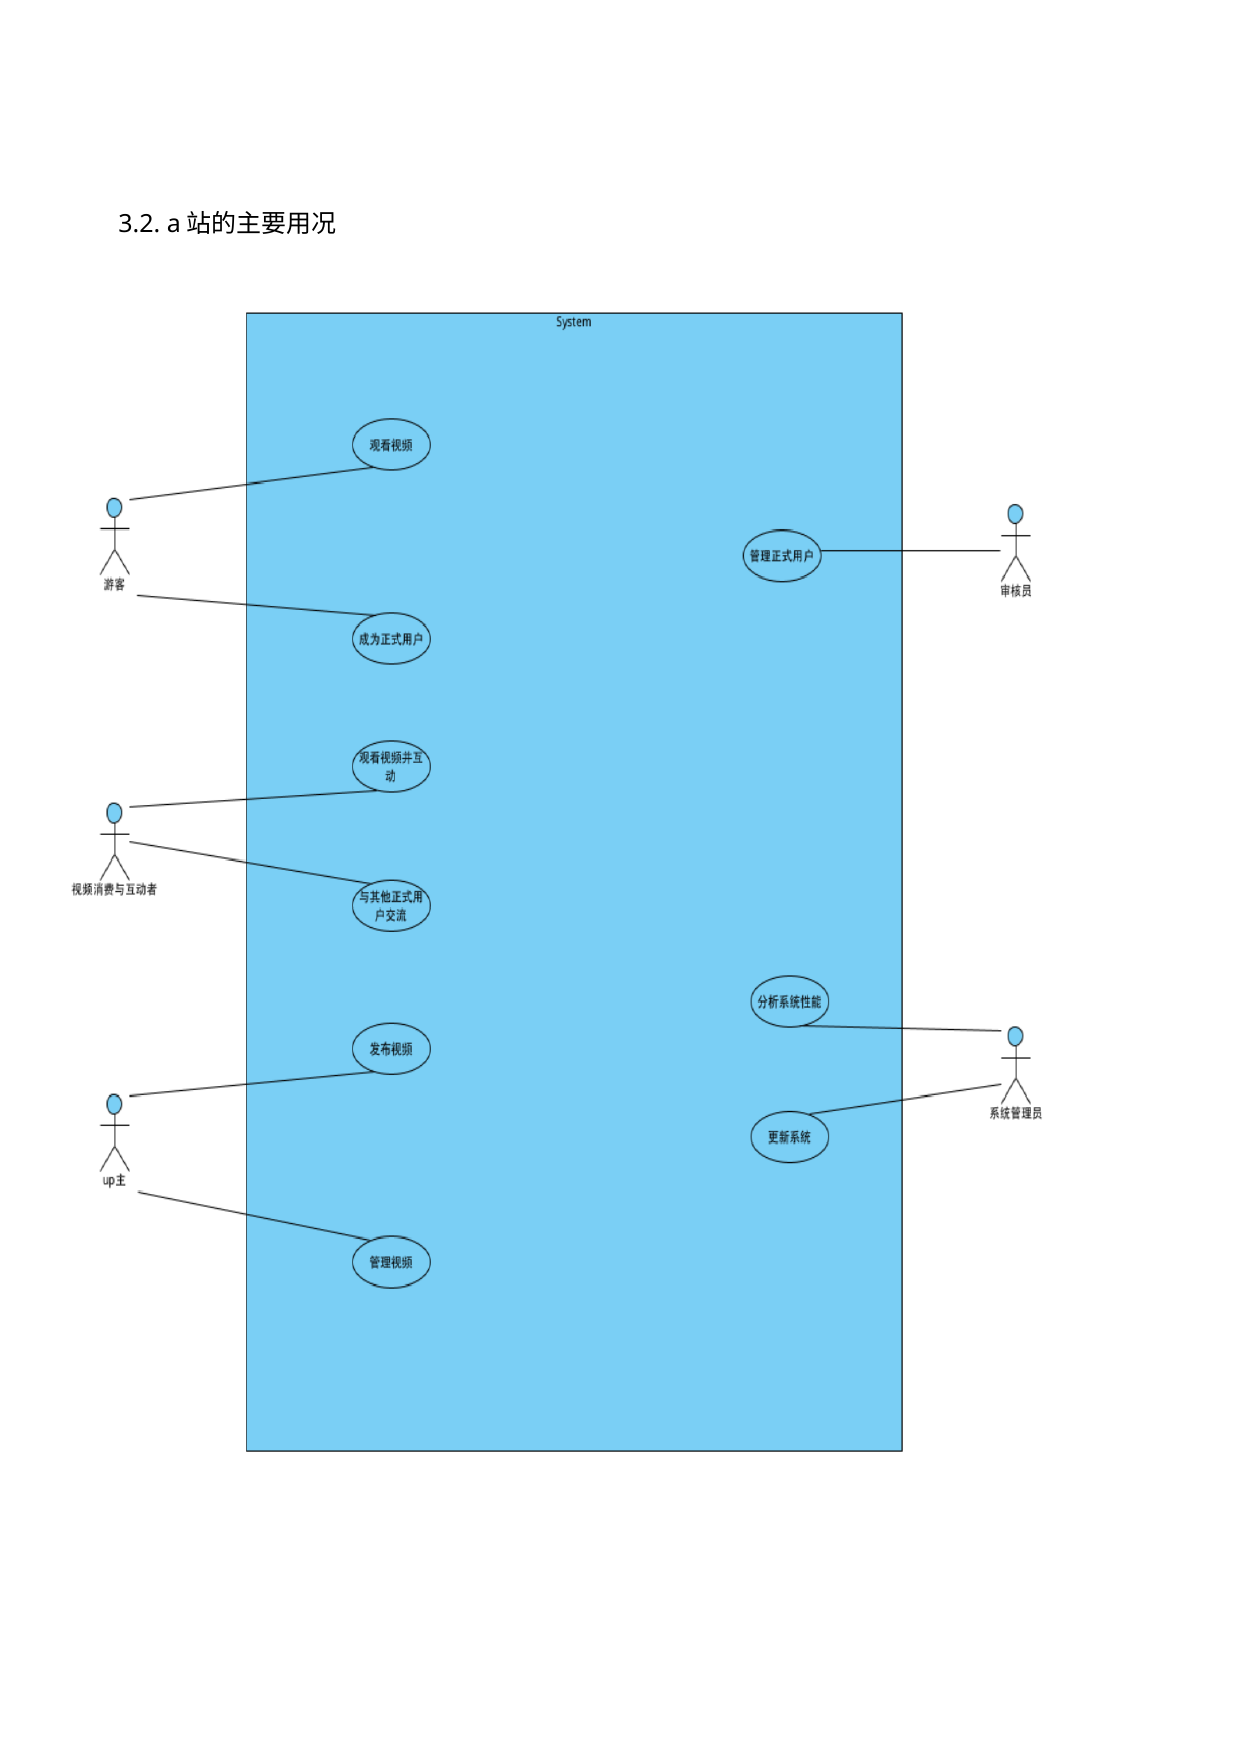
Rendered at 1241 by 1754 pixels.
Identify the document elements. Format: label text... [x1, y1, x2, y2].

subtitle a站的主要用况 [118, 204, 1122, 240]
picture [59, 296, 1182, 1474]
